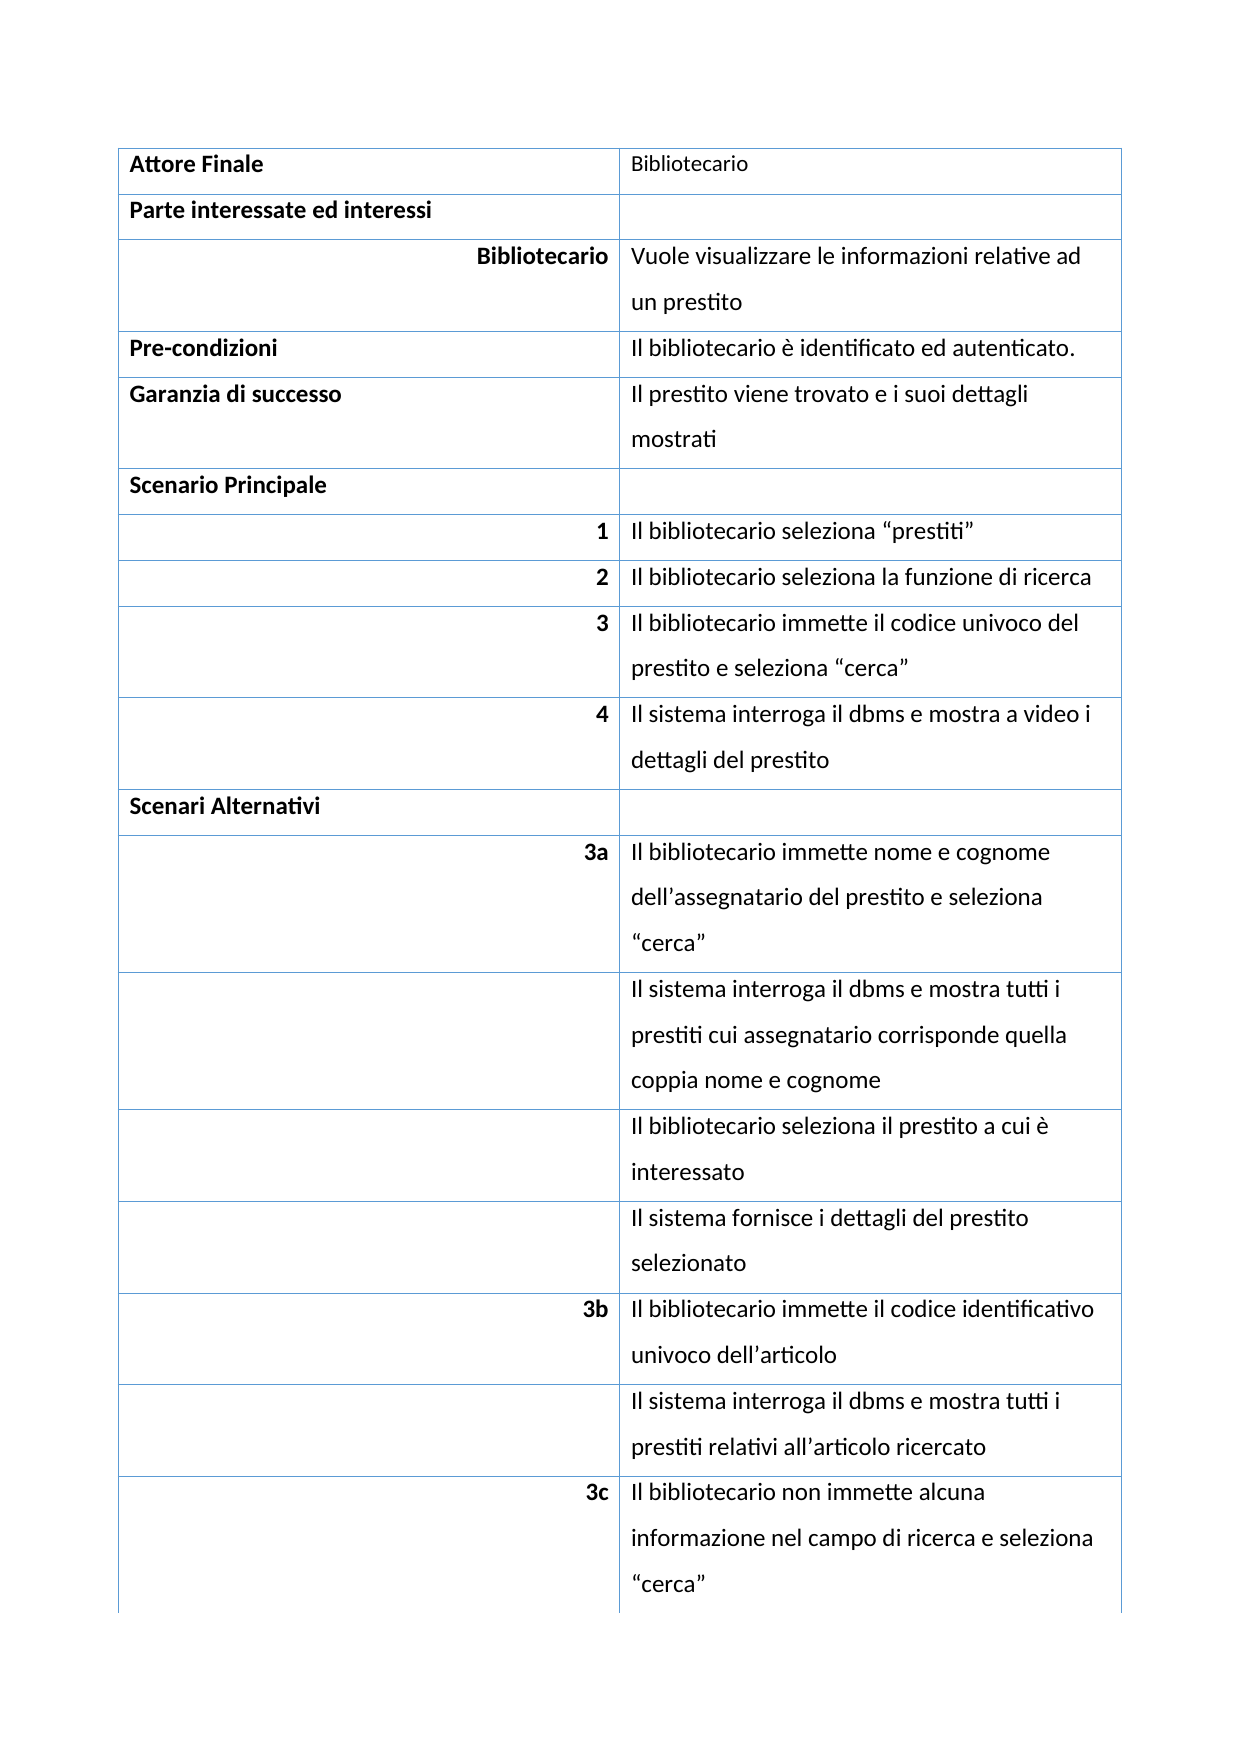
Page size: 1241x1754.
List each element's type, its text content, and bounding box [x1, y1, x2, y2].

table_cell 4 [119, 698, 619, 789]
table_cell 2 [119, 561, 619, 606]
table_cell [119, 1110, 619, 1201]
table_cell Scenari Alternativi [119, 790, 619, 835]
table_cell Il prestito viene trovato e i suoi dettagli mostrati [620, 378, 1121, 468]
table_cell [119, 1202, 619, 1292]
table_cell Il bibliotecario seleziona “prestiti” [620, 515, 1121, 560]
table_cell Parte interessate ed interessi [119, 195, 619, 239]
table_cell Il bibliotecario non immette alcuna informazione nel campo di ricerca e seleziona “cerca” [620, 1477, 1121, 1613]
table_cell Bibliotecario [620, 149, 1121, 193]
table_cell [620, 790, 1121, 835]
table_cell Vuole visualizzare le informazioni relative ad un prestito [620, 240, 1121, 331]
table_cell Il sistema interroga il dbms e mostra tutti i prestiti cui assegnatario corrisponde quella coppia nome e cognome [620, 973, 1121, 1109]
table_cell Il bibliotecario seleziona la funzione di ricerca [620, 561, 1121, 606]
table_cell Il bibliotecario immette nome e cognome dell’assegnatario del prestito e seleziona “cerca” [620, 836, 1121, 972]
table_cell 1 [119, 515, 619, 560]
table_cell [119, 973, 619, 1109]
table_cell 3 [119, 607, 619, 697]
table_cell Pre-condizioni [119, 332, 619, 377]
table_cell Bibliotecario [119, 240, 619, 331]
table_cell Il bibliotecario seleziona il prestito a cui è interessato [620, 1110, 1121, 1201]
table_cell Scenario Principale [119, 469, 619, 514]
table_cell [119, 1385, 619, 1476]
table_cell [620, 469, 1121, 514]
table_cell Il sistema interroga il dbms e mostra tutti i prestiti relativi all’articolo ricercato [620, 1385, 1121, 1476]
table_cell Attore Finale [119, 149, 619, 193]
table_cell 3a [119, 836, 619, 972]
table_cell Il sistema interroga il dbms e mostra a video i dettagli del prestito [620, 698, 1121, 789]
table_cell [620, 195, 1121, 239]
table_cell Il bibliotecario immette il codice identificativo univoco dell’articolo [620, 1294, 1121, 1384]
table_cell 3c [119, 1477, 619, 1613]
table_cell Il sistema fornisce i dettagli del prestito selezionato [620, 1202, 1121, 1292]
table_cell Il bibliotecario è identificato ed autenticato. [620, 332, 1121, 377]
table_cell Garanzia di successo [119, 378, 619, 468]
table_cell 3b [119, 1294, 619, 1384]
table_cell Il bibliotecario immette il codice univoco del prestito e seleziona “cerca” [620, 607, 1121, 697]
